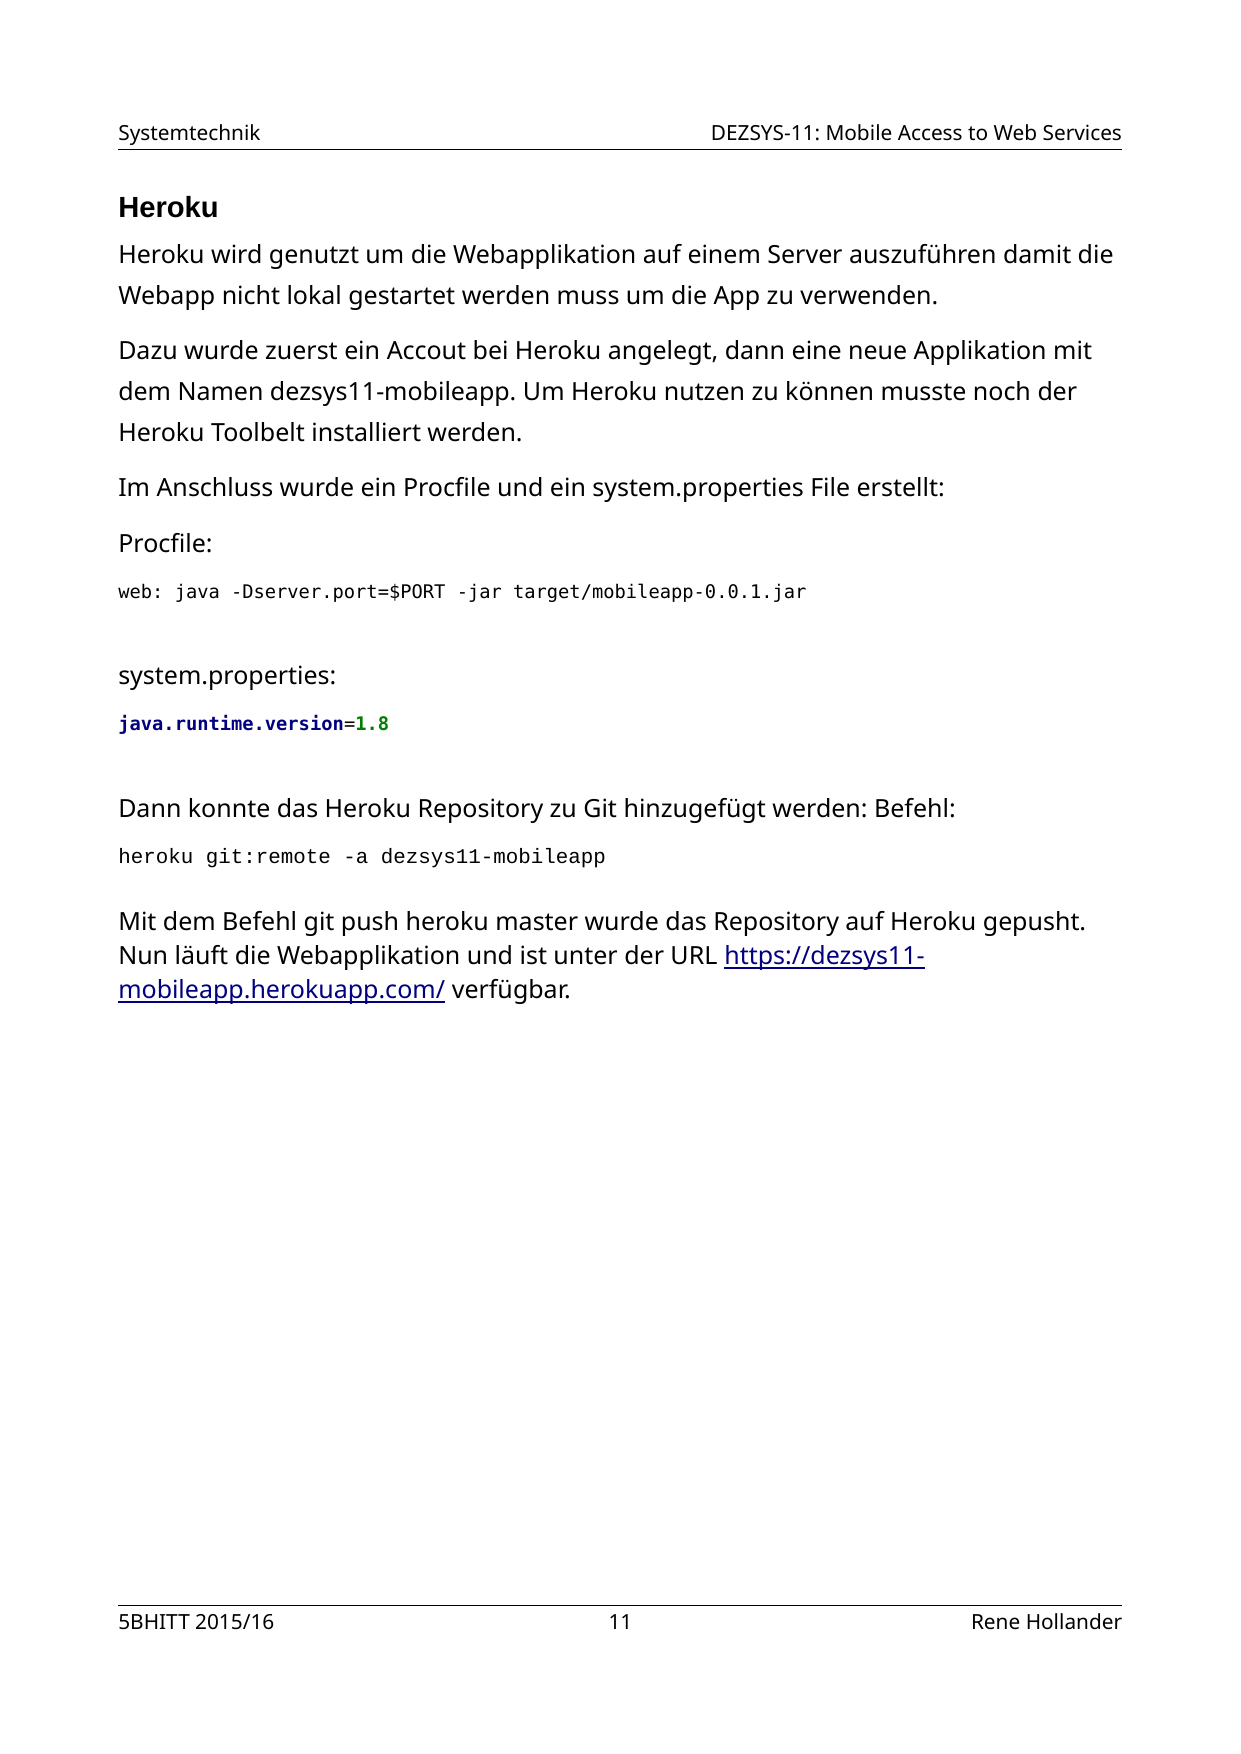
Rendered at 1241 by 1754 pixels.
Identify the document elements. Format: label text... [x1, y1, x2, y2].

text heroku git:remote -a dezsys11-mobileapp [118, 846, 1122, 870]
text system.properties: [118, 658, 1122, 692]
text Mit dem Befehl git push heroku master wurde das Repository auf Heroku gepusht. Nun läuft die Webapplikation und ist unter der URL https://dezsys11-mobileapp.herokuapp.com/ verfügbar. [118, 904, 1122, 1006]
text Dann konnte das Heroku Repository zu Git hinzugefügt werden: Befehl: [118, 791, 1122, 825]
subtitle Heroku [118, 191, 1122, 224]
text java.runtime.version=1.8 [118, 713, 1122, 735]
text Dazu wurde zuerst ein Accout bei Heroku angelegt, dann eine neue Applikation mit dem Namen dezsys11-mobileapp. Um Heroku nutzen zu können musste noch der Heroku Toolbelt installiert werden. [118, 333, 1122, 448]
text web: java -Dserver.port=$PORT -jar target/mobileapp-0.0.1.jar [118, 581, 1122, 603]
text Heroku wird genutzt um die Webapplikation auf einem Server auszuführen damit die Webapp nicht lokal gestartet werden muss um die App zu verwenden. [118, 237, 1122, 311]
text Procfile: [118, 525, 1122, 559]
text Im Anschluss wurde ein Procfile und ein system.properties File erstellt: [118, 470, 1122, 504]
